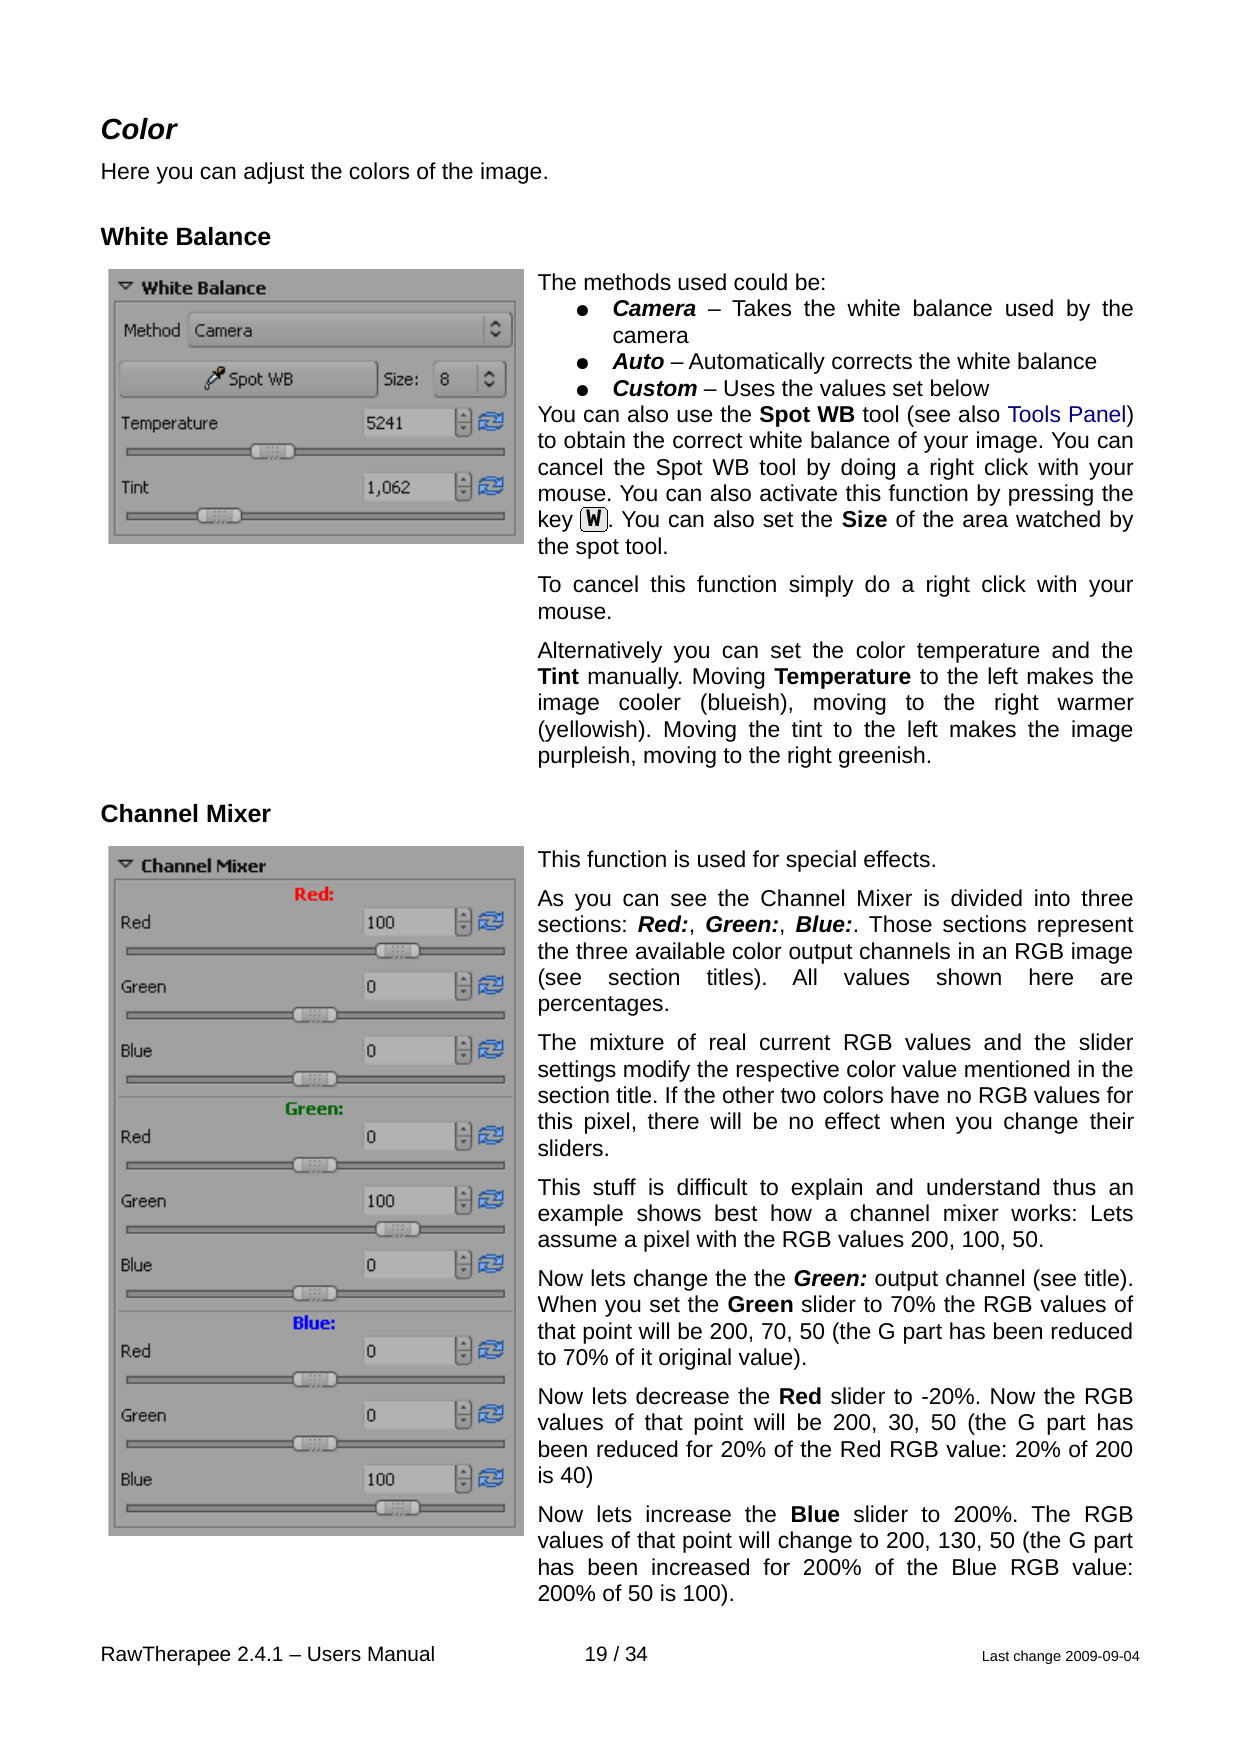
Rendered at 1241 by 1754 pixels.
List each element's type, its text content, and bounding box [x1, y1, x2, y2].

subtitle White Balance [100, 222, 1140, 251]
table_header [100, 263, 531, 774]
table_header [100, 840, 531, 1624]
picture [108, 846, 524, 1536]
table_header The methods used could be: Camera – Takes the white balance used by the camera Auto – Automatically corrects the white balance Custom – Uses the values set below You can also use the Spot WB tool (see also Tools Panel) to obtain the correct white balance of your image. You can cancel the Spot WB tool by doing a right click with your mouse. You can also activate this function by pressing the key . You can also set the Size of the area watched by the spot tool. To cancel this function simply do a right click with your mouse. Alternatively you can set the color temperature and the Tint manually. Moving Temperature to the left makes the image cooler (blueish), moving to the right warmer (yellowish). Moving the tint to the left makes the image purpleish, moving to the right greenish. [531, 263, 1140, 774]
text Here you can adjust the colors of the image. [100, 158, 1140, 184]
picture [108, 269, 524, 544]
table_header This function is used for special effects. As you can see the Channel Mixer is divided into three sections: Red:, Green:, Blue:. Those sections represent the three available color output channels in an RGB image (see section titles). All values shown here are percentages. The mixture of real current RGB values and the slider settings modify the respective color value mentioned in the section title. If the other two colors have no RGB values for this pixel, there will be no effect when you change their sliders. This stuff is difficult to explain and understand thus an example shows best how a channel mixer works: Lets assume a pixel with the RGB values 200, 100, 50. Now lets change the the Green: output channel (see title). When you set the Green slider to 70% the RGB values of that point will be 200, 70, 50 (the G part has been reduced to 70% of it original value). Now lets decrease the Red slider to -20%. Now the RGB values of that point will be 200, 30, 50 (the G part has been reduced for 20% of the Red RGB value: 20% of 200 is 40) Now lets increase the Blue slider to 200%. The RGB values of that point will change to 200, 130, 50 (the G part has been increased for 200% of the Blue RGB value: 200% of 50 is 100). [531, 840, 1140, 1624]
subtitle Color [100, 112, 1140, 146]
